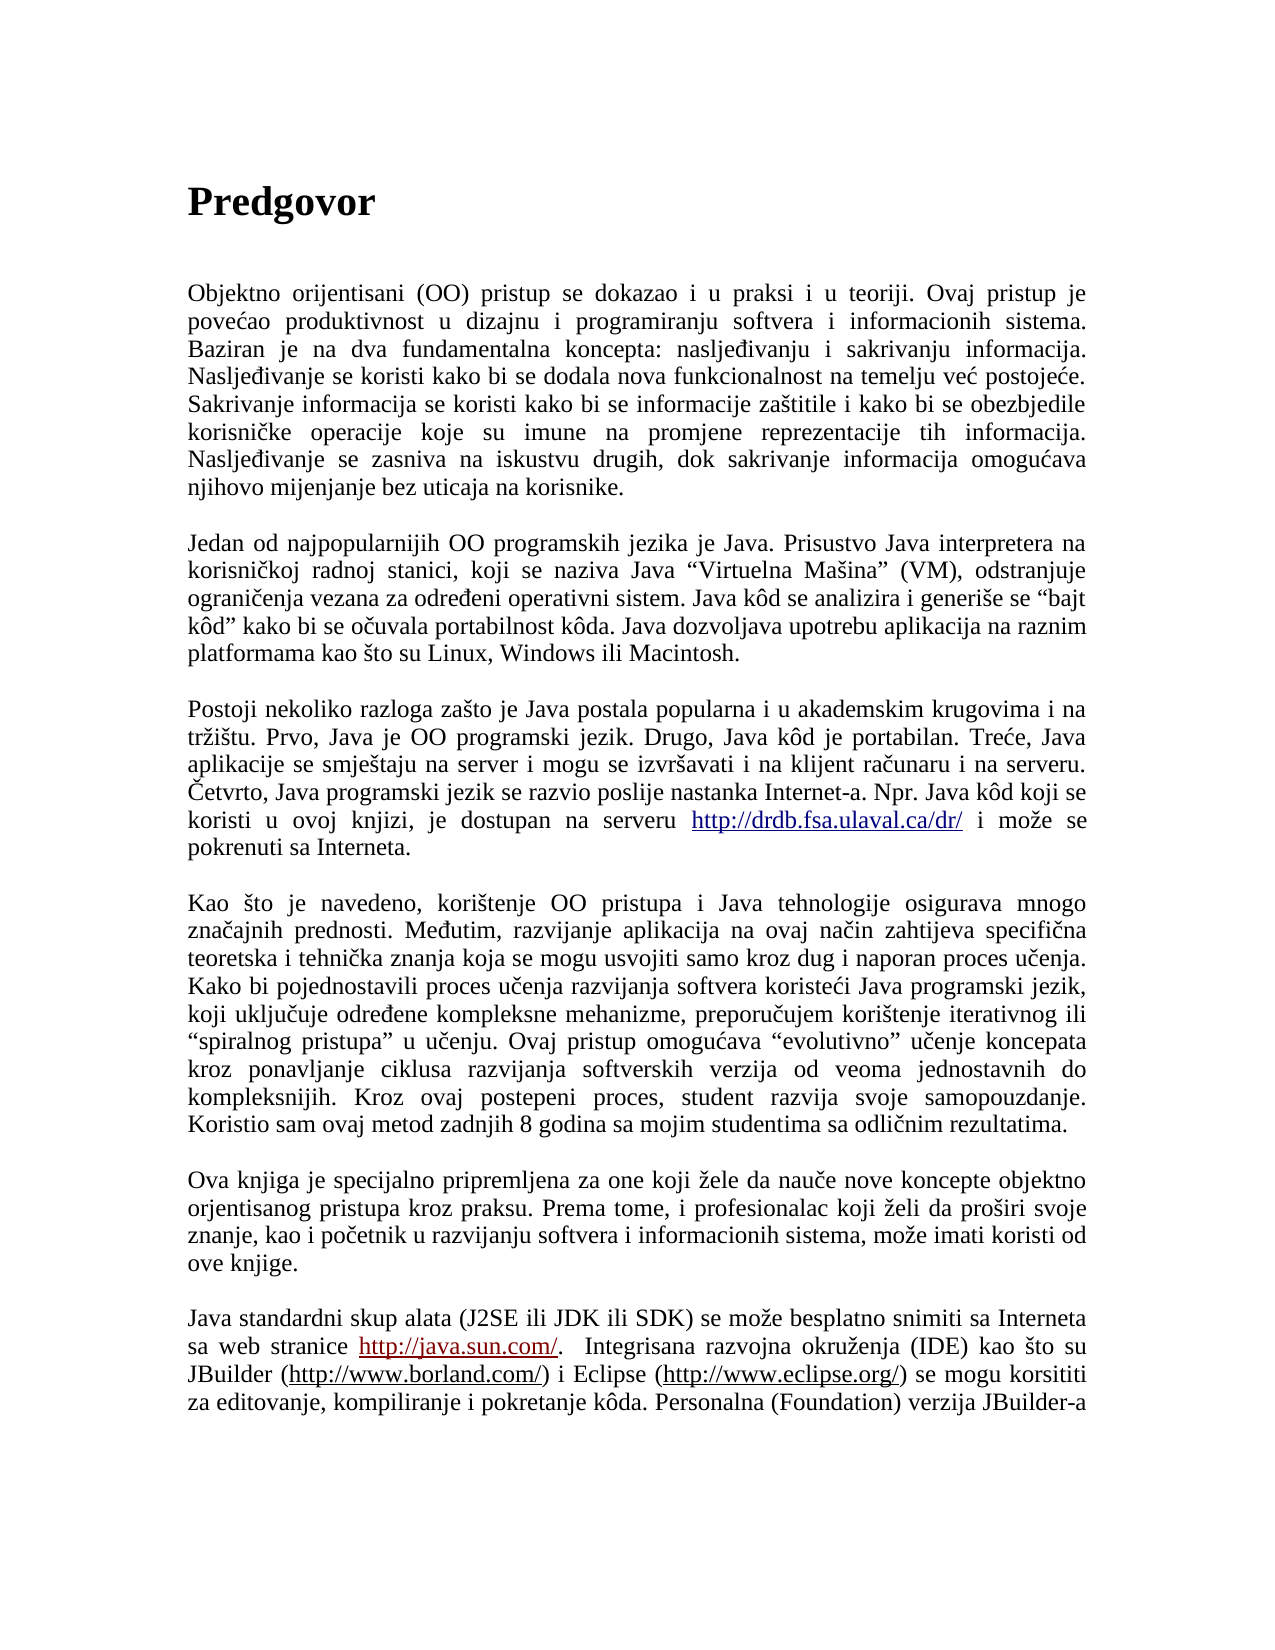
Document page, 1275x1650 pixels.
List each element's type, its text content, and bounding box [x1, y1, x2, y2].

subtitle Predgovor [187, 178, 1087, 224]
text Jedan od najpopularnijih OO programskih jezika je Java. Prisustvo Java interpretera na korisničkoj radnoj stanici, koji se naziva Java “Virtuelna Mašina” (VM), odstranjuje ograničenja vezana za određeni operativni sistem. Java kôd se analizira i generiše se “bajt kôd” kako bi se očuvala portabilnost kôda. Java dozvoljava upotrebu aplikacija na raznim platformama kao što su Linux, Windows ili Macintosh. [187, 529, 1087, 667]
text Postoji nekoliko razloga zašto je Java postala popularna i u akademskim krugovima i na tržištu. Prvo, Java je OO programski jezik. Drugo, Java kôd je portabilan. Treće, Java aplikacije se smještaju na server i mogu se izvršavati i na klijent računaru i na serveru. Četvrto, Java programski jezik se razvio poslije nastanka Internet-a. Npr. Java kôd koji se koristi u ovoj knjizi, je dostupan na serveru http://drdb.fsa.ulaval.ca/dr/ i može se pokrenuti sa Interneta. [187, 695, 1087, 861]
text Objektno orijentisani (OO) pristup se dokazao i u praksi i u teoriji. Ovaj pristup je povećao produktivnost u dizajnu i programiranju softvera i informacionih sistema. Baziran je na dva fundamentalna koncepta: nasljeđivanju i sakrivanju informacija. Nasljeđivanje se koristi kako bi se dodala nova funkcionalnost na temelju već postojeće. Sakrivanje informacija se koristi kako bi se informacije zaštitile i kako bi se obezbjedile korisničke operacije koje su imune na promjene reprezentacije tih informacija. Nasljeđivanje se zasniva na iskustvu drugih, dok sakrivanje informacija omogućava njihovo mijenjanje bez uticaja na korisnike. [187, 279, 1087, 501]
text Ova knjiga je specijalno pripremljena za one koji žele da nauče nove koncepte objektno orjentisanog pristupa kroz praksu. Prema tome, i profesionalac koji želi da proširi svoje znanje, kao i početnik u razvijanju softvera i informacionih sistema, može imati koristi od ove knjige. [187, 1166, 1087, 1277]
text Java standardni skup alata (J2SE ili JDK ili SDK) se može besplatno snimiti sa Interneta sa web stranice http://java.sun.com/. Integrisana razvojna okruženja (IDE) kao što su JBuilder (http://www.borland.com/) i Eclipse (http://www.eclipse.org/) se mogu korsititi za editovanje, kompiliranje i pokretanje kôda. Personalna (Foundation) verzija JBuilder-a [187, 1304, 1087, 1415]
text Kao što je navedeno, korištenje OO pristupa i Java tehnologije osigurava mnogo značajnih prednosti. Međutim, razvijanje aplikacija na ovaj način zahtijeva specifična teoretska i tehnička znanja koja se mogu usvojiti samo kroz dug i naporan proces učenja. Kako bi pojednostavili proces učenja razvijanja softvera koristeći Java programski jezik, koji uključuje određene kompleksne mehanizme, preporučujem korištenje iterativnog ili “spiralnog pristupa” u učenju. Ovaj pristup omogućava “evolutivno” učenje koncepata kroz ponavljanje ciklusa razvijanja softverskih verzija od veoma jednostavnih do kompleksnijih. Kroz ovaj postepeni proces, student razvija svoje samopouzdanje. Koristio sam ovaj metod zadnjih 8 godina sa mojim studentima sa odličnim rezultatima. [187, 889, 1087, 1138]
